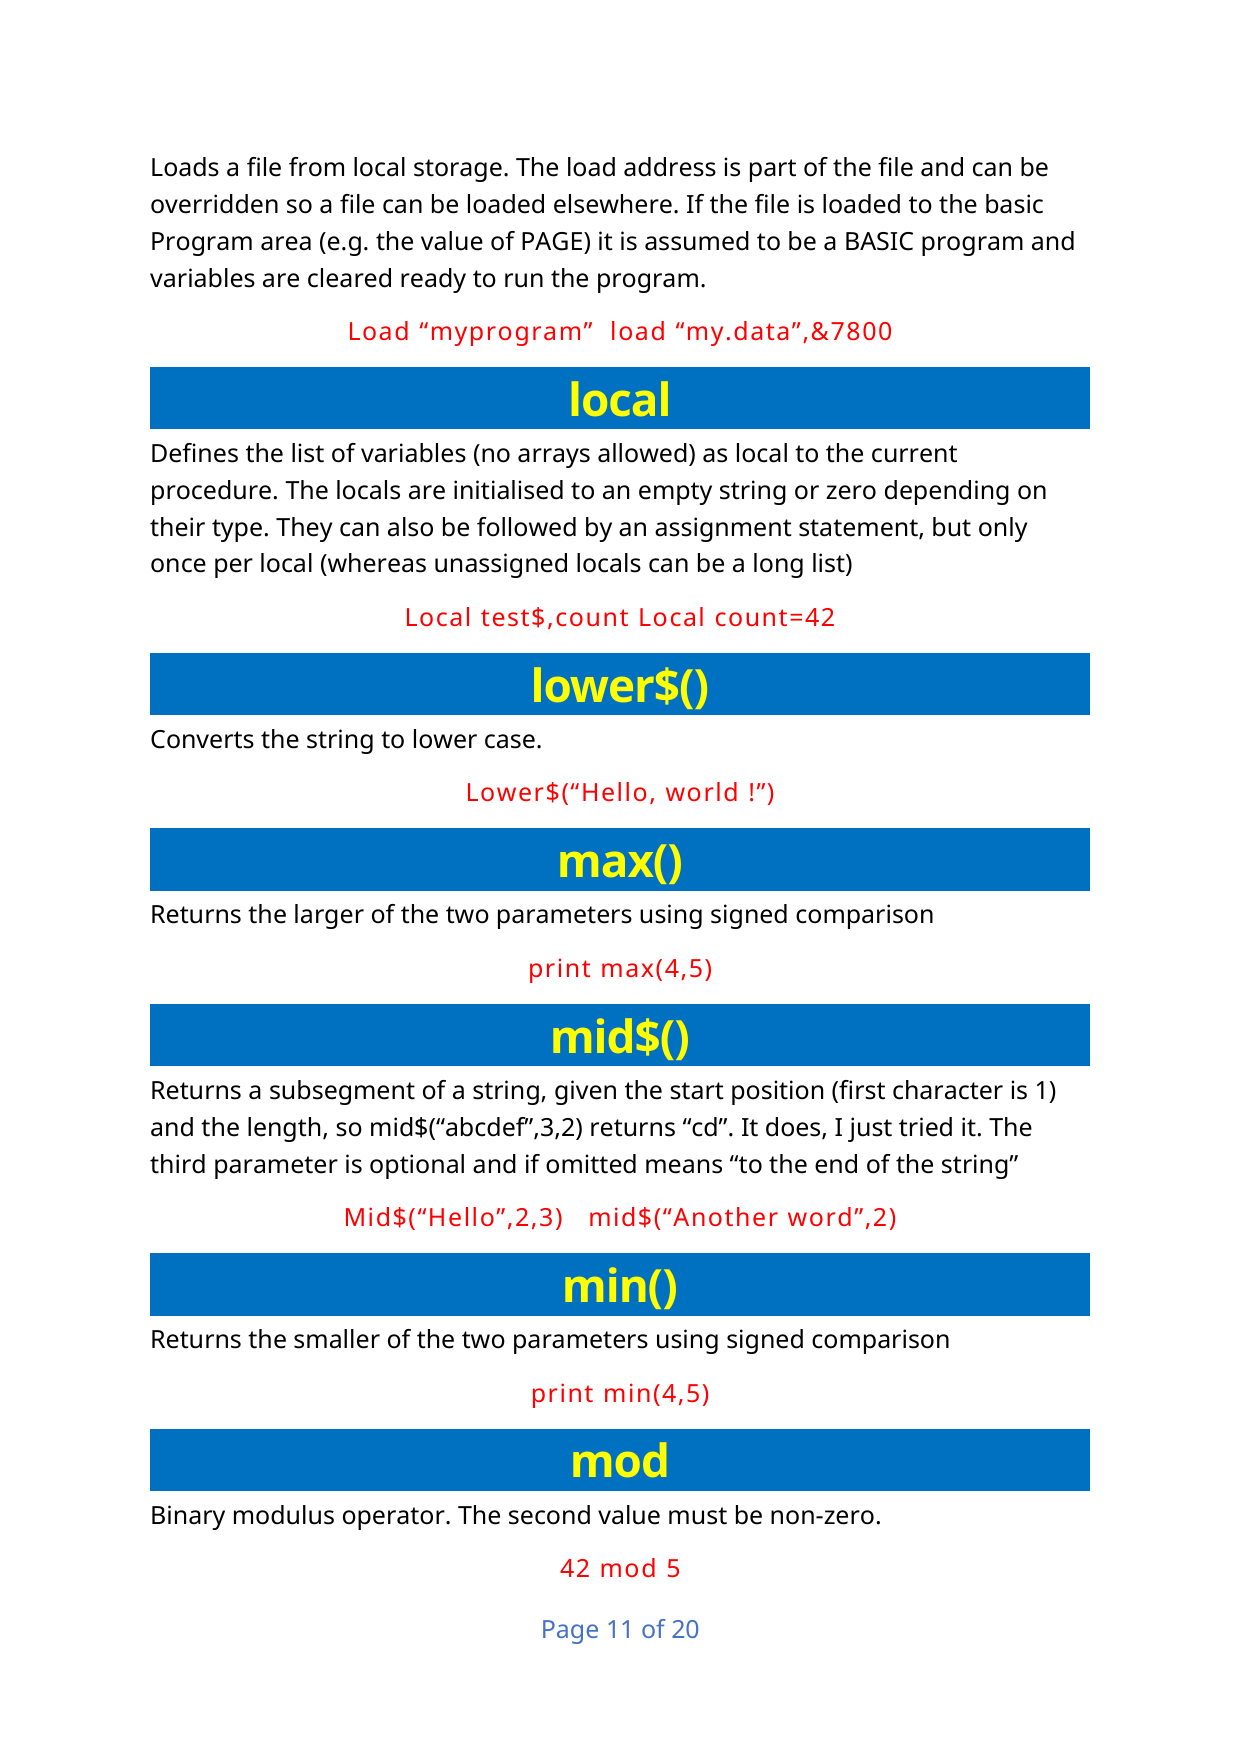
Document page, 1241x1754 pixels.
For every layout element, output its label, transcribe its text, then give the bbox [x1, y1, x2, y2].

text Returns a subsegment of a string, given the start position (first character is 1) and the length, so mid$(“abcdef”,3,2) returns “cd”. It does, I just tried it. The third parameter is optional and if omitted means “to the end of the string” [150, 1073, 1090, 1180]
subtitle print max(4,5) [150, 951, 1090, 985]
title mod [150, 1429, 1090, 1491]
subtitle Local test$,count Local count=42 [150, 599, 1090, 634]
subtitle Lower$(“Hello, world !”) [150, 775, 1090, 809]
subtitle 42 mod 5 [150, 1551, 1090, 1585]
title min() [150, 1253, 1090, 1316]
title lower$() [150, 653, 1090, 715]
text Defines the list of variables (no arrays allowed) as local to the current procedure. The locals are initialised to an empty string or zero depending on their type. They can also be followed by an assignment statement, but only once per local (whereas unassigned locals can be a long list) [150, 436, 1090, 580]
text Loads a file from local storage. The load address is part of the file and can be overridden so a file can be loaded elsewhere. If the file is loaded to the basic Program area (e.g. the value of PAGE) it is assumed to be a BASIC program and variables are cleared ready to run the program. [150, 150, 1090, 294]
text Converts the string to lower case. [150, 722, 1090, 756]
title mid$() [150, 1004, 1090, 1066]
text Returns the smaller of the two parameters using signed comparison [150, 1322, 1090, 1356]
subtitle Mid$(“Hello”,2,3) mid$(“Another word”,2) [150, 1200, 1090, 1234]
subtitle Load “myprogram” load “my.data”,&7800 [150, 314, 1090, 348]
title local [150, 367, 1090, 429]
text Returns the larger of the two parameters using signed comparison [150, 897, 1090, 931]
title max() [150, 828, 1090, 891]
subtitle print min(4,5) [150, 1375, 1090, 1409]
text Binary modulus operator. The second value must be non-zero. [150, 1497, 1090, 1531]
